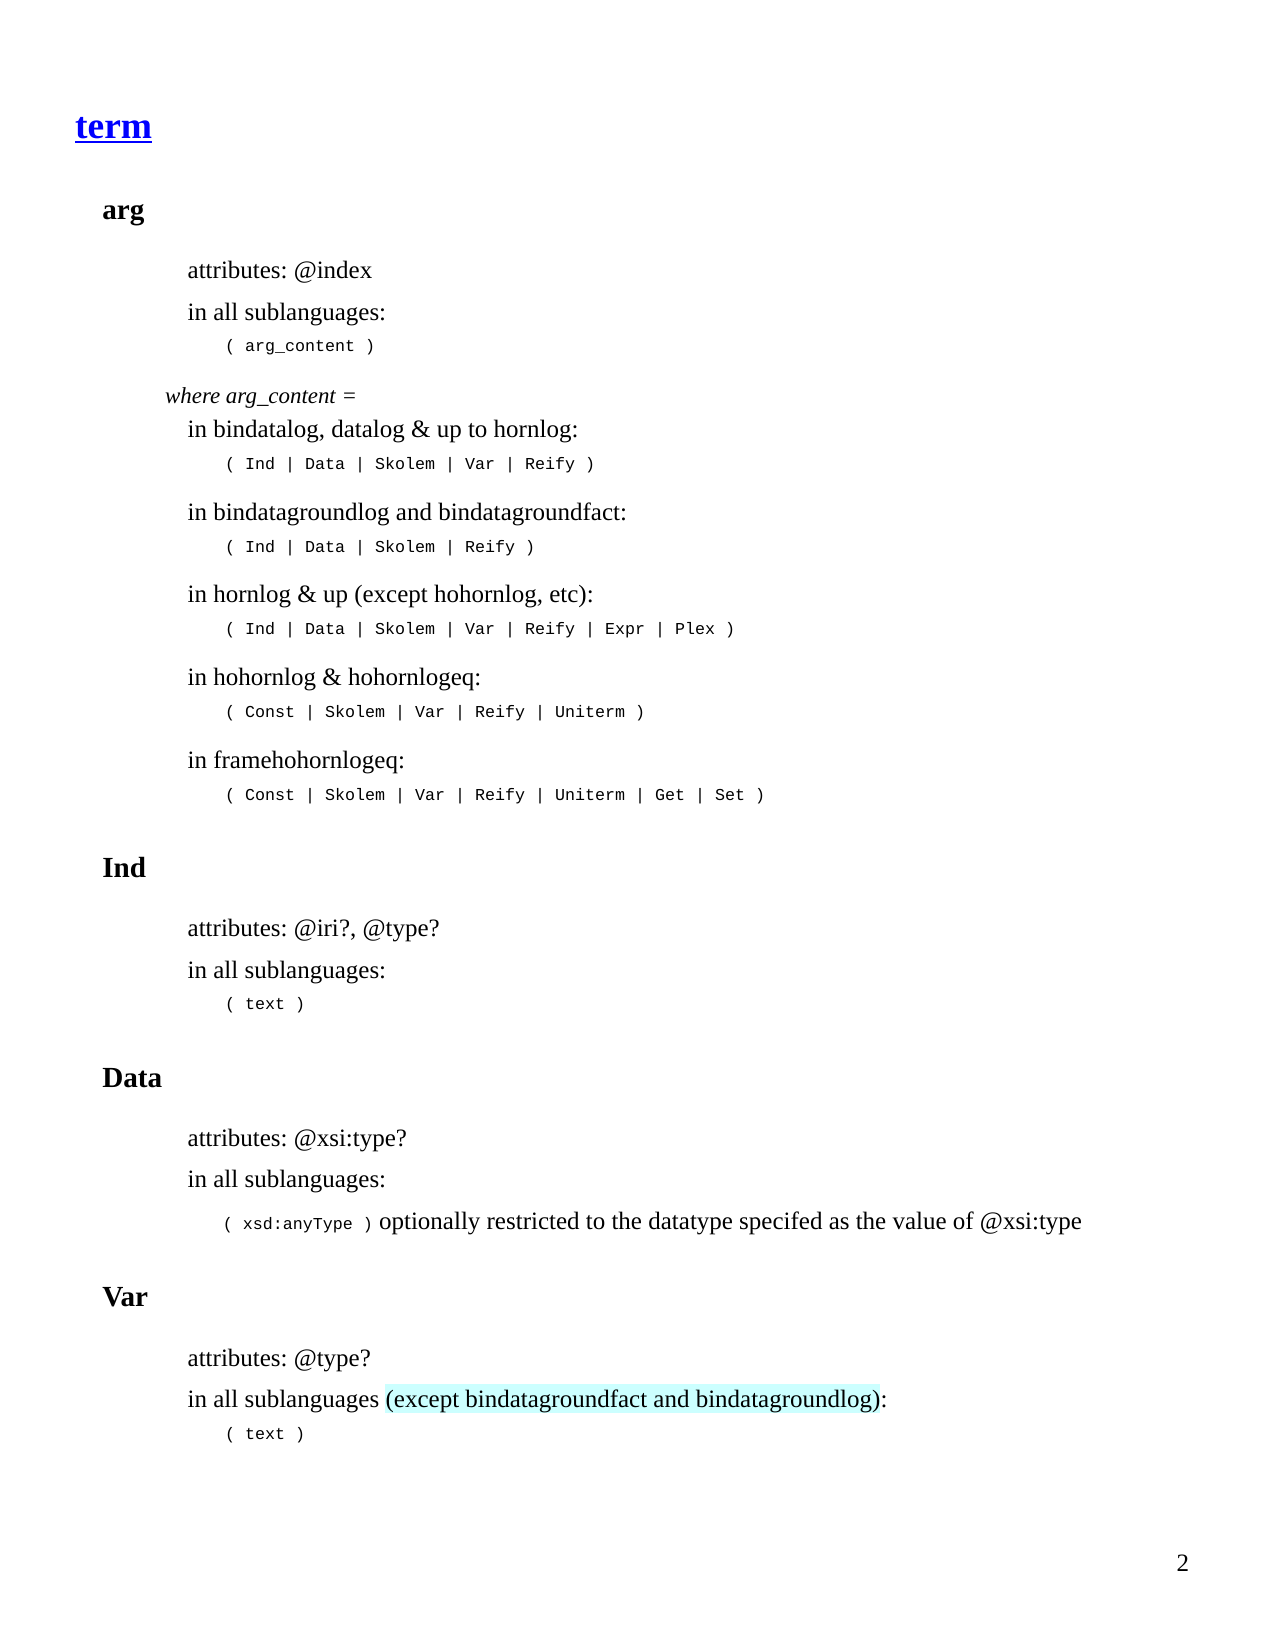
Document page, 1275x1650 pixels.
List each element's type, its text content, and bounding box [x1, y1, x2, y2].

text ( Const | Skolem | Var | Reify | Uniterm ) [225, 703, 1200, 722]
subtitle Ind [102, 850, 1200, 883]
text in hornlog & up (except hohornlog, etc): [187, 579, 1200, 608]
subtitle arg [102, 192, 1200, 225]
text in bindatagroundlog and bindatagroundfact: [187, 497, 1200, 526]
subtitle term [75, 104, 1200, 147]
text ( Ind | Data | Skolem | Reify ) [225, 538, 1200, 557]
subtitle Var [102, 1279, 1200, 1313]
text ( Ind | Data | Skolem | Var | Reify | Expr | Plex ) [225, 621, 1200, 640]
text ( text ) [225, 1426, 1200, 1444]
text in hohornlog & hohornlogeq: [187, 662, 1200, 691]
text ( Ind | Data | Skolem | Var | Reify ) [225, 456, 1200, 474]
text attributes: @xsi:type? [187, 1123, 1200, 1152]
text attributes: @index [187, 255, 1200, 284]
text in all sublanguages (except bindatagroundfact and bindatagroundlog): [187, 1384, 1200, 1413]
subtitle where arg_content = [165, 382, 1200, 408]
text in all sublanguages: [187, 955, 1200, 983]
text ( text ) [225, 996, 1200, 1015]
text in all sublanguages: [187, 297, 1200, 325]
text in framehohornlogeq: [187, 745, 1200, 773]
text in bindatalog, datalog & up to hornlog: [187, 414, 1200, 443]
text attributes: @type? [187, 1343, 1200, 1372]
text attributes: @iri?, @type? [187, 913, 1200, 942]
subtitle Data [102, 1060, 1200, 1093]
text ( arg_content ) [225, 338, 1200, 357]
text ( xsd:anyType ) optionally restricted to the datatype specifed as the value of @xsi:type [187, 1206, 1200, 1234]
text in all sublanguages: [187, 1164, 1200, 1193]
text ( Const | Skolem | Var | Reify | Uniterm | Get | Set ) [225, 786, 1200, 805]
